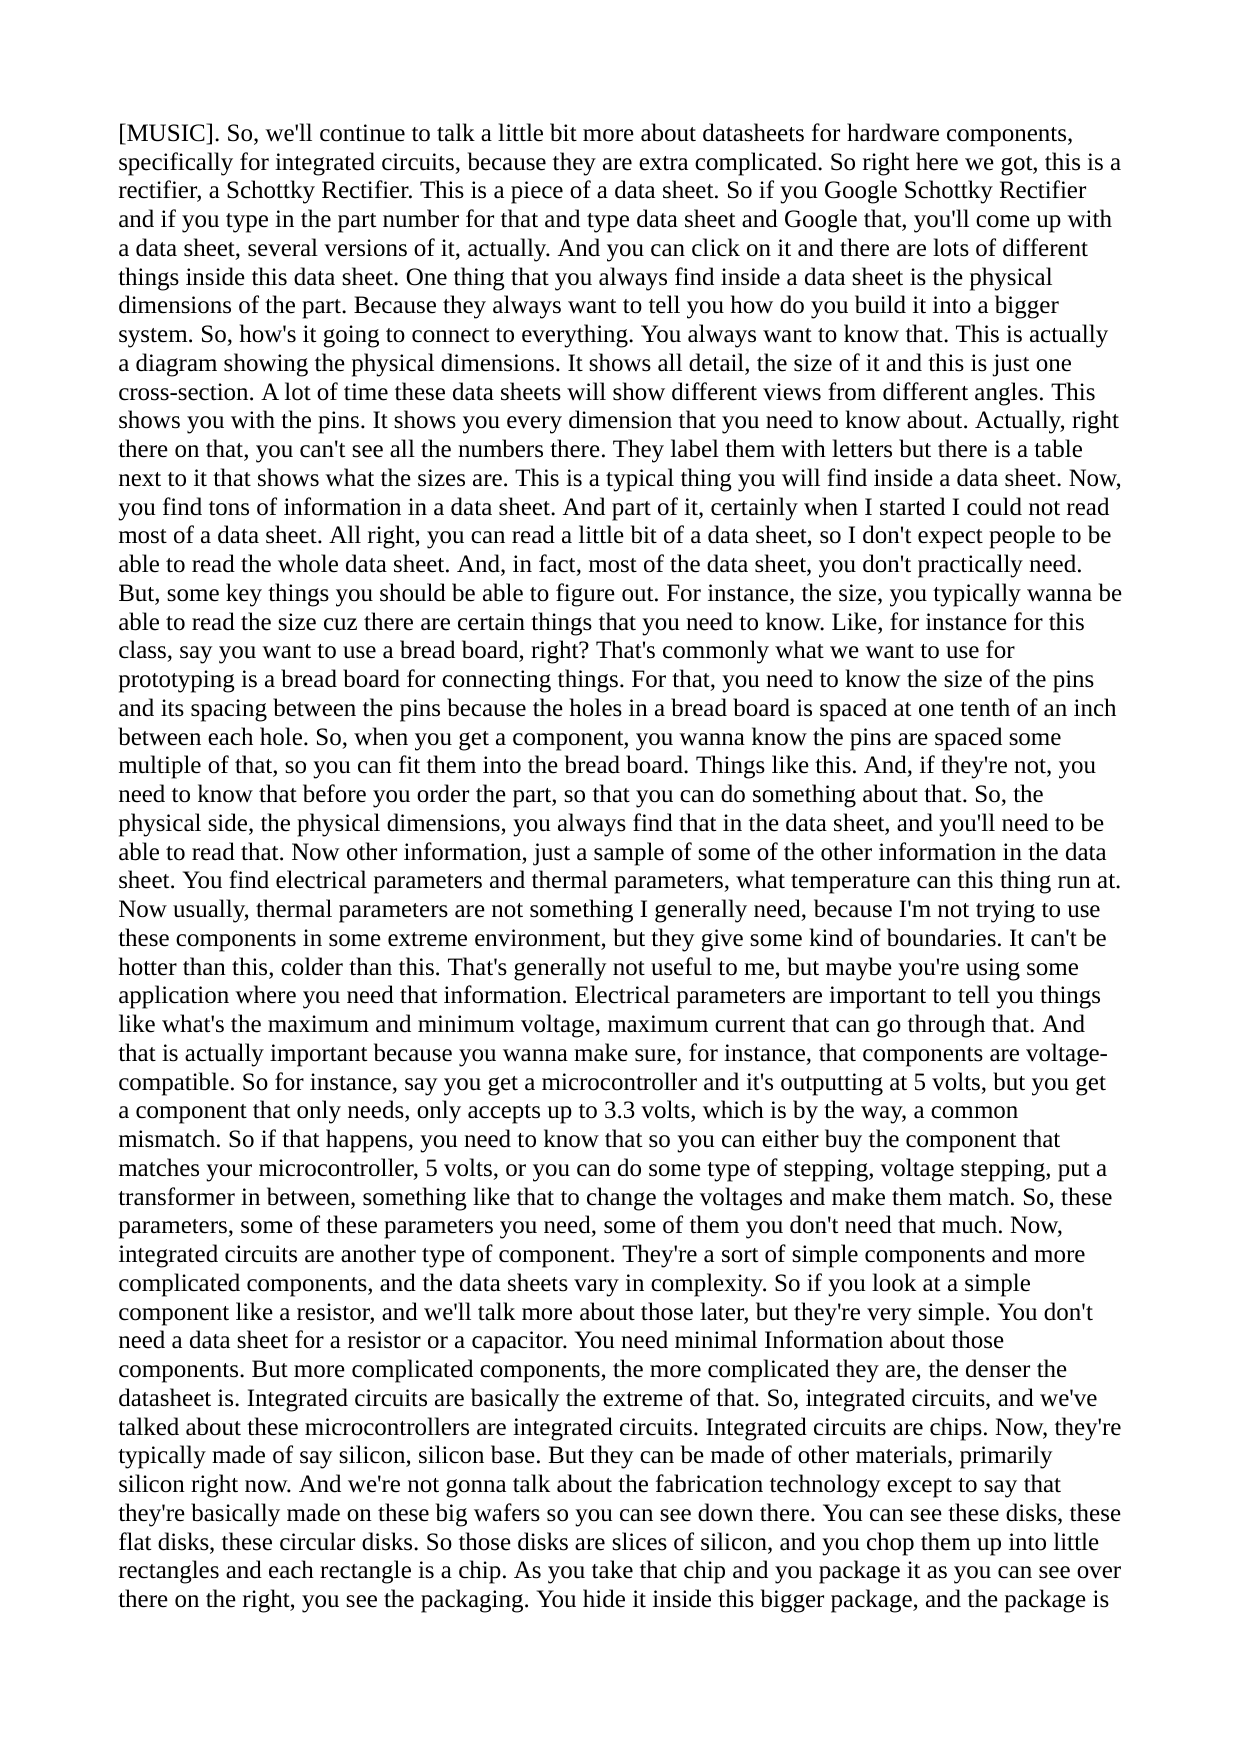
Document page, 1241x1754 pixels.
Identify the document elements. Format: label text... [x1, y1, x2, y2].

text ​[MUSIC]. ​So, we'll continue to talk a little bit more about datasheets for ​hardware components, specifically for integrated circuits, ​because they are extra complicated. ​So right here we got, this is a rectifier, a Schottky Rectifier. ​This is a piece of a data sheet. ​So if you Google Schottky Rectifier and if you type in the part number for that and ​type data sheet and Google that, you'll come up with a data sheet, ​several versions of it, actually. ​And you can click on it and ​there are lots of different things inside this data sheet. ​One thing that you always find inside a data sheet ​is the physical dimensions of the part. ​Because they always want to tell you how do you build it into a bigger system. ​So, how's it going to connect to everything. ​You always want to know that. ​This is actually a diagram showing the physical dimensions. ​It shows all detail, the size of it and this is just one cross-section. ​A lot of time these data sheets will show different views from different angles. ​This shows you with the pins. ​It shows you every dimension that you need to know about. ​Actually, right there on that, you can't see all the numbers there. ​They label them with letters but ​there is a table next to it that shows what the sizes are. ​This is a typical thing you will find inside a data sheet. ​Now, you find tons of information in a data sheet. ​And part of it, certainly when I started I could not read most of a data sheet. ​All right, you can read a little bit of a data sheet, ​so I don't expect people to be able to read the whole data sheet. ​And, in fact, most of the data sheet, you don't practically need. ​But, some key things you should be able to figure out. ​For instance, the size, you typically wanna be able to read the size cuz ​there are certain things that you need to know. ​Like, for instance for this class, say you want to use a bread board, right? ​That's commonly what we want to use for prototyping is a bread board for ​connecting things. ​For that, you need to know the size of the pins and ​its spacing between the pins because the holes in a bread board is spaced at ​one tenth of an inch between each hole. ​So, when you get a component, you wanna know the pins are spaced some multiple of ​that, so you can fit them into the bread board. ​Things like this. ​And, if they're not, you need to know that before you order the part, so ​that you can do something about that. ​So, the physical side, the physical dimensions, ​you always find that in the data sheet, and you'll need to be able to read that. ​Now other information, ​just a sample of some of the other information in the data sheet. ​You find electrical parameters and ​thermal parameters, what temperature can this thing run at. ​Now usually, thermal parameters are not something I generally need, ​because I'm not trying to use these components in some extreme environment, ​but they give some kind of boundaries. ​It can't be hotter than this, colder than this. ​That's generally not useful to me, ​but maybe you're using some application where you need that information. ​Electrical parameters are important to tell you things like ​what's the maximum and minimum voltage, maximum current that can go through that. ​And that is actually important because you wanna make sure, for instance, ​that components are voltage-compatible. ​So for instance, say you get a microcontroller and ​it's outputting at 5 volts, but you get a component that only needs, ​only accepts up to 3.3 volts, which is by the way, a common mismatch. ​So if that happens, you need to know that so ​you can either buy the component that matches your microcontroller, 5 volts, or ​you can do some type of stepping, voltage stepping, put a transformer in between, ​something like that to change the voltages and make them match. ​So, these parameters, some of these parameters you need, ​some of them you don't need that much. ​Now, integrated circuits are another type of component. ​They're a sort of simple components and more complicated components, and ​the data sheets vary in complexity. ​So if you look at a simple component like a resistor, ​and we'll talk more about those later, but they're very simple. ​You don't need a data sheet for a resistor or a capacitor. ​You need minimal Information about those components. ​But more complicated components, the more complicated they are, ​the denser the datasheet is. ​Integrated circuits are basically the extreme of that. ​So, integrated circuits, ​and we've talked about these microcontrollers are integrated circuits. ​Integrated circuits are chips. ​Now, they're typically made of say silicon, silicon base. ​But they can be made of other materials, primarily silicon right now. ​And we're not gonna talk about the fabrication technology except to say ​that they're basically made on these big wafers so you can see down there. ​You can see these disks, these flat disks, these circular disks. ​So those disks are slices of silicon, and ​you chop them up into little rectangles and each rectangle is a chip. ​As you take that chip and ​you package it as you can see over there on the right, you see the packaging. ​You hide it inside this bigger package, and ​the package is [118, 118, 1122, 1613]
